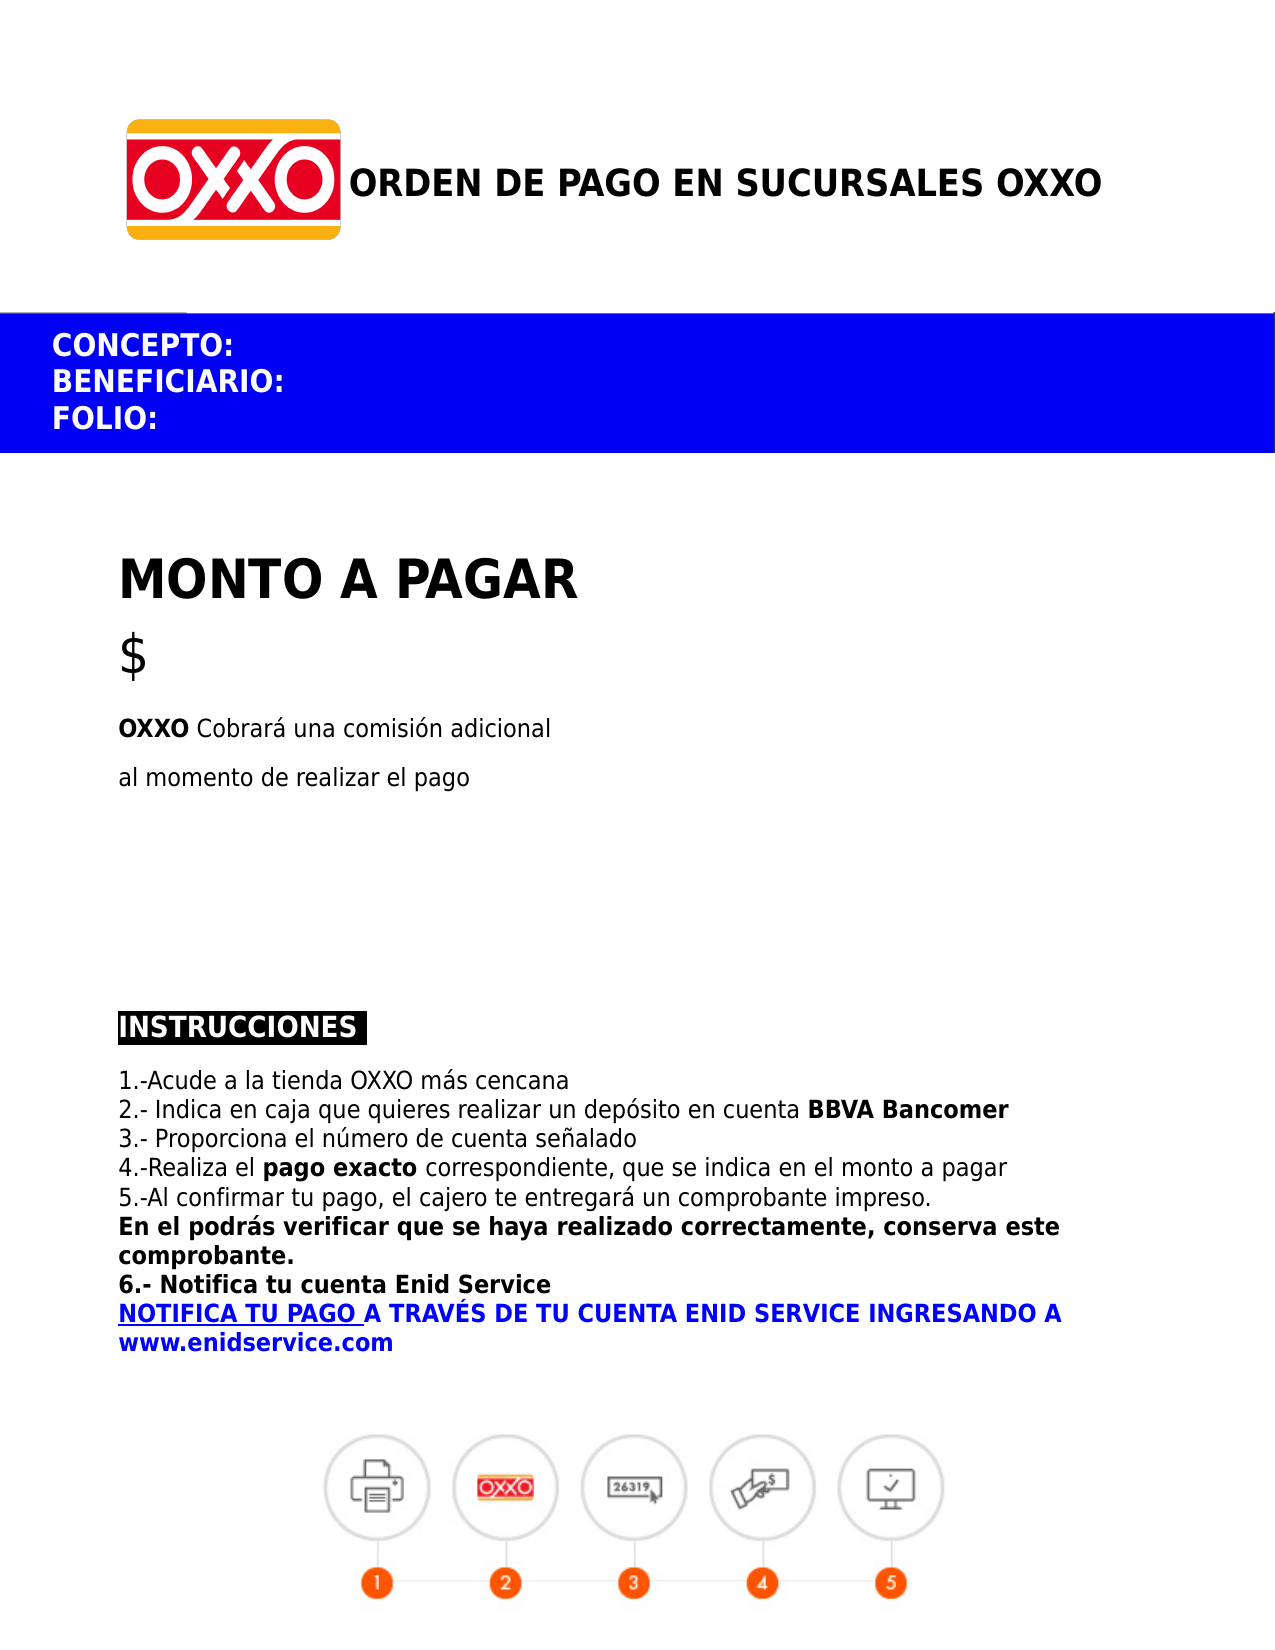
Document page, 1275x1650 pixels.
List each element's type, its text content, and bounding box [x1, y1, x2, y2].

picture [118, 110, 349, 249]
text 1.-Acude a la tienda OXXO más cencana [118, 1066, 1157, 1095]
text En el podrás verificar que se haya realizado correctamente, conserva este comprobante. [118, 1212, 1157, 1270]
text 6.- Notifica tu cuenta Enid Service [118, 1270, 1157, 1299]
text 3.- Proporciona el número de cuenta señalado [118, 1124, 1157, 1153]
text $ [118, 623, 1157, 687]
text INSTRUCCIONES [118, 1011, 1157, 1045]
picture [286, 1397, 989, 1632]
text 2.- Indica en caja que quieres realizar un depósito en cuenta BBVA Bancomer [118, 1095, 1157, 1124]
subtitle MONTO A PAGAR [118, 548, 1157, 611]
text al momento de realizar el pago [118, 763, 1157, 792]
text NOTIFICA TU PAGO A TRAVÉS DE TU CUENTA ENID SERVICE INGRESANDO A www.enidservice.com [118, 1299, 1157, 1358]
picture [0, 312, 1275, 453]
text OXXO Cobrará una comisión adicional [118, 714, 1157, 743]
text 5.-Al confirmar tu pago, el cajero te entregará un comprobante impreso. [118, 1183, 1157, 1212]
text 4.-Realiza el pago exacto correspondiente, que se indica en el monto a pagar [118, 1153, 1157, 1183]
text ORDEN DE PAGO EN SUCURSALES OXXO [349, 162, 1157, 205]
